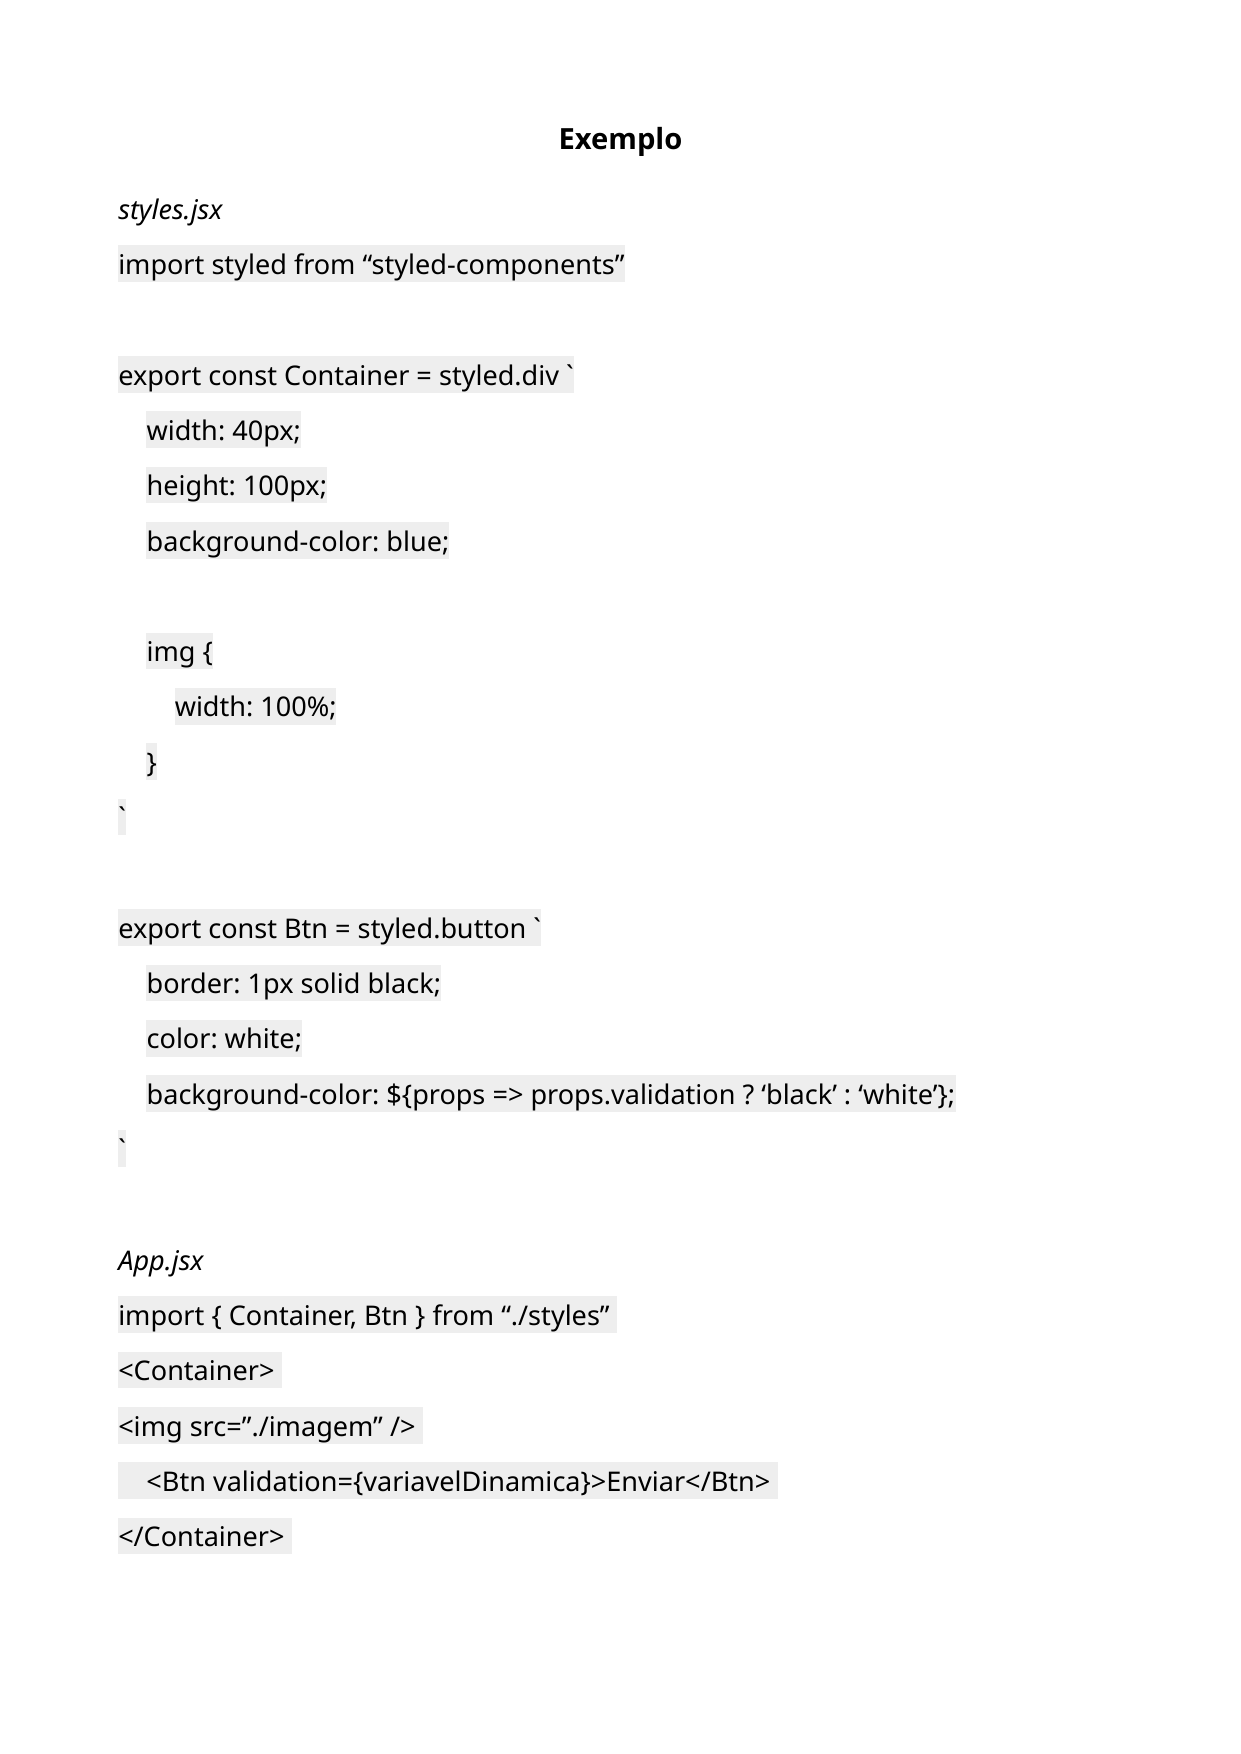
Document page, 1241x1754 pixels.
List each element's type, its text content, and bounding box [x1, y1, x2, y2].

text width: 100%; [118, 688, 1122, 725]
text border: 1px solid black; [118, 964, 1122, 1001]
text height: 100px; [118, 467, 1122, 503]
text import { Container, Btn } from “./styles” [118, 1296, 1122, 1333]
text export const Btn = styled.button ` [118, 909, 1122, 946]
text styles.jsx [118, 190, 1122, 227]
text ` [118, 798, 1122, 835]
text ` [118, 1130, 1122, 1167]
text width: 40px; [118, 411, 1122, 448]
text <Btn validation={variavelDinamica}>Enviar</Btn> [118, 1462, 1122, 1499]
text background-color: blue; [118, 522, 1122, 559]
text import styled from “styled-components” [118, 245, 1122, 282]
text export const Container = styled.div ` [118, 356, 1122, 393]
text } [118, 743, 1122, 780]
text <Container> [118, 1352, 1122, 1388]
text background-color: ${props => props.validation ? ‘black’ : ‘white’}; [118, 1075, 1122, 1112]
text </Container> [118, 1518, 1122, 1554]
subtitle Exemplo [118, 118, 1122, 158]
text img { [118, 633, 1122, 669]
text App.jsx [118, 1241, 1122, 1278]
text <img src=”./imagem” /> [118, 1407, 1122, 1444]
text color: white; [118, 1020, 1122, 1057]
